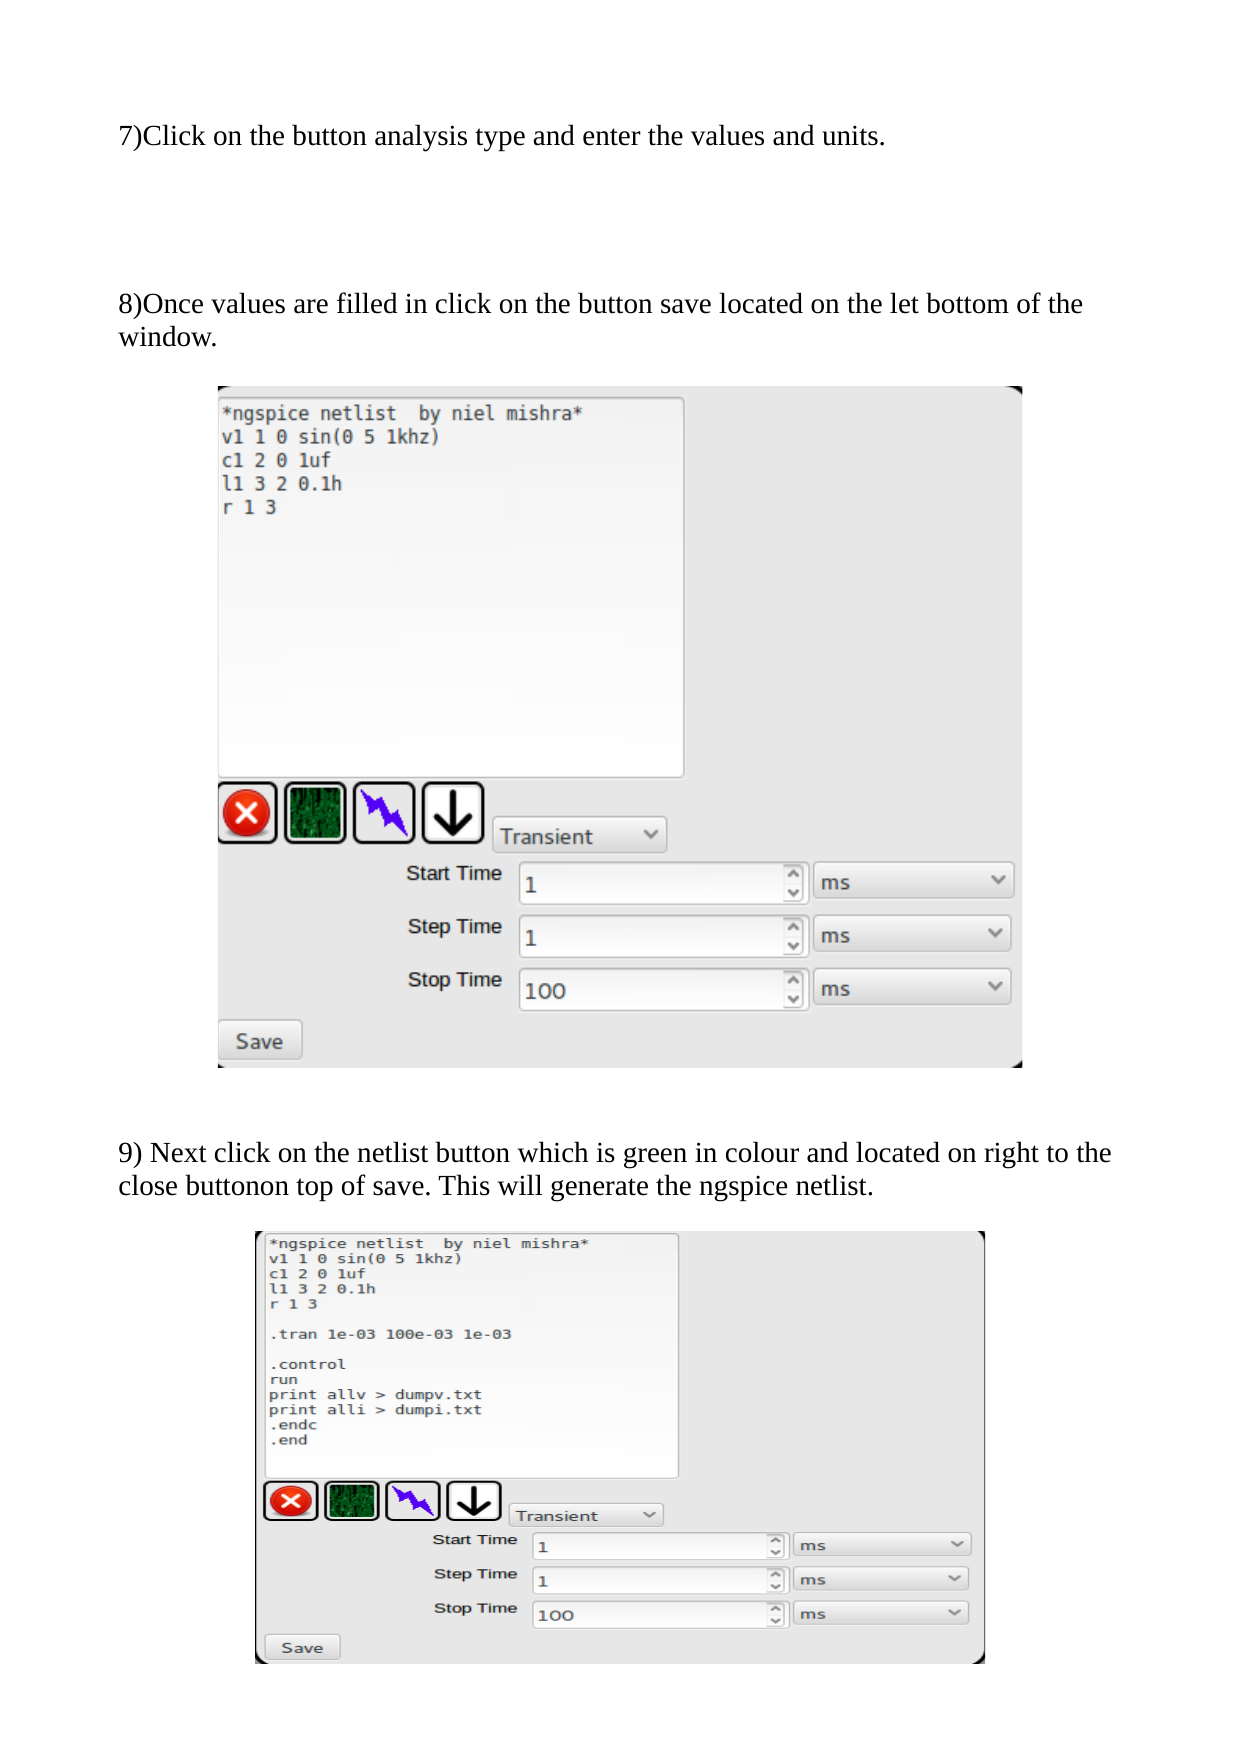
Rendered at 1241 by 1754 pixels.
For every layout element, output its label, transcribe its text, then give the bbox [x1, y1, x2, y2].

text 8)Once values are filled in click on the button save located on the let bottom of the window. [118, 286, 1122, 353]
text 9) Next click on the netlist button which is green in colour and located on right to the close buttonon top of save. This will generate the ngspice netlist. [118, 1135, 1122, 1202]
picture [255, 1231, 986, 1664]
picture [217, 386, 1023, 1068]
text 7)Click on the button analysis type and enter the values and units. [118, 118, 1122, 152]
